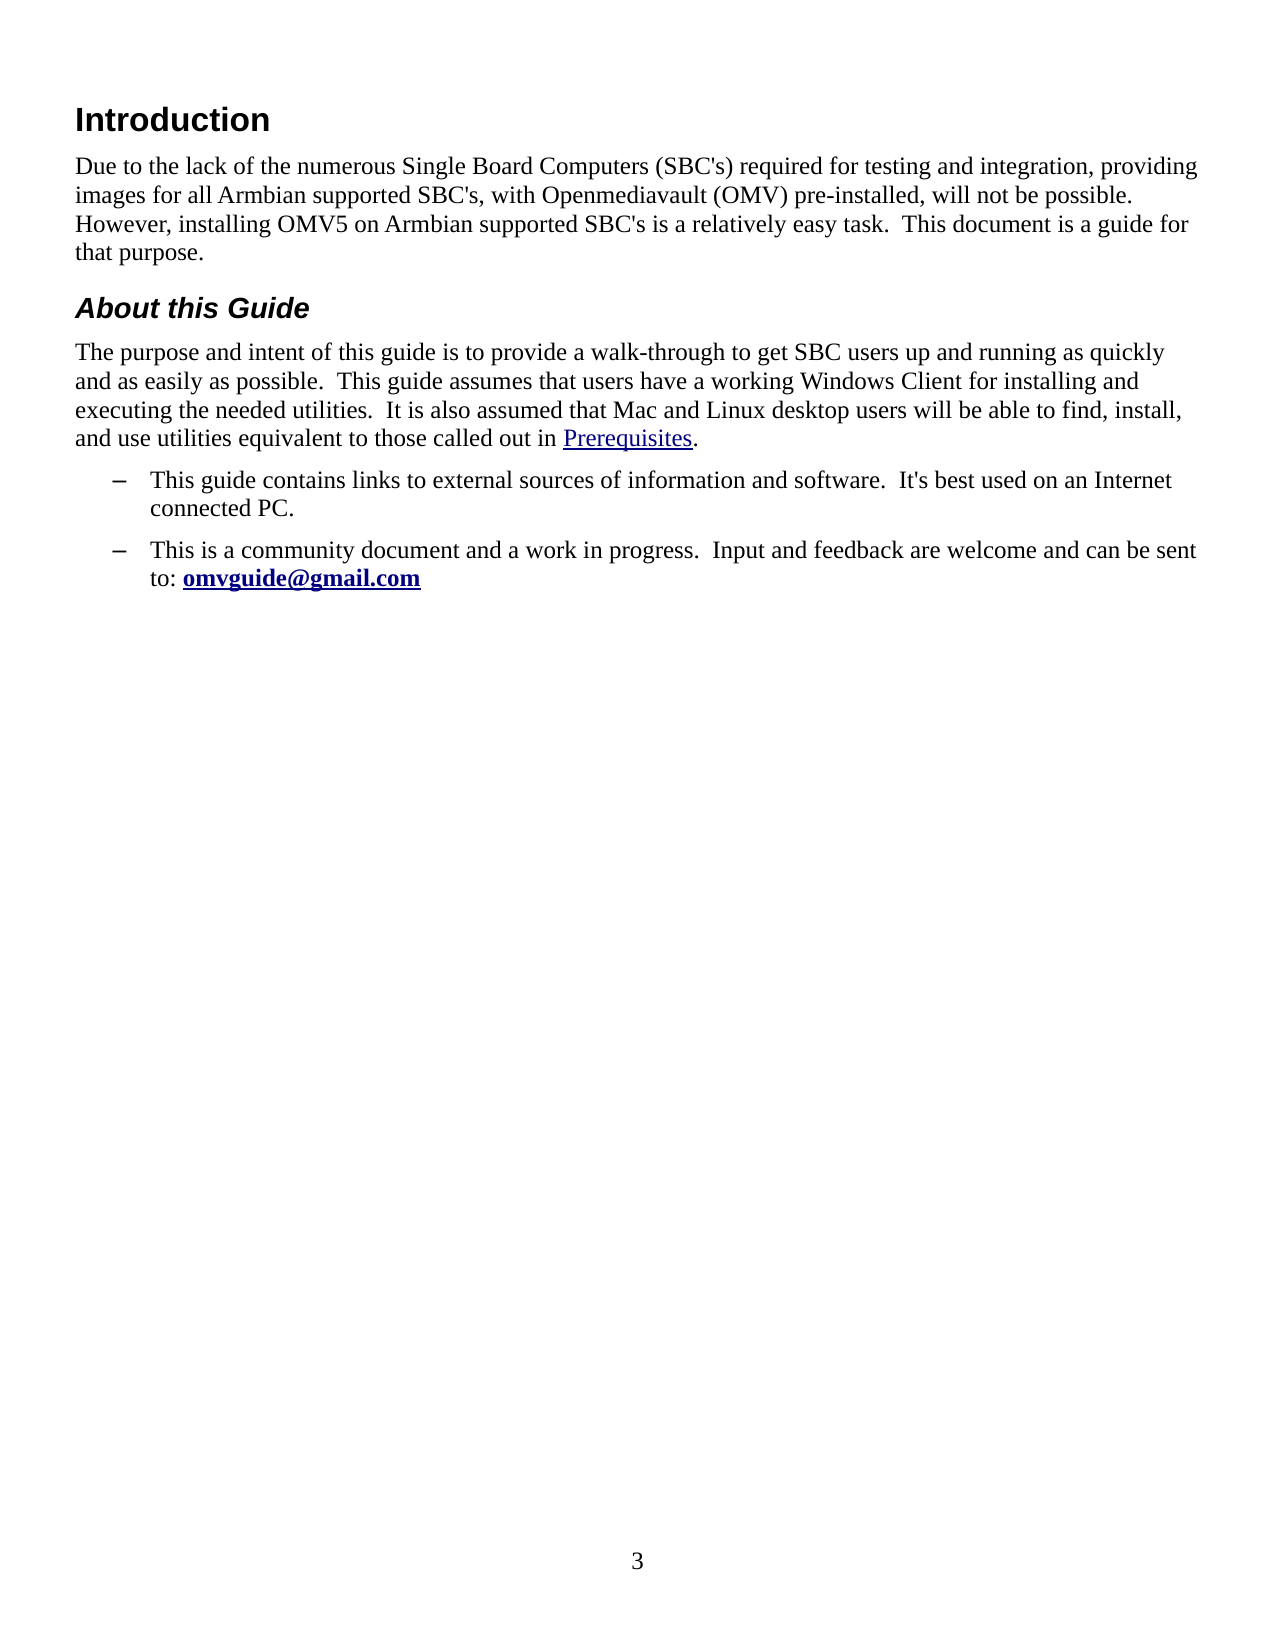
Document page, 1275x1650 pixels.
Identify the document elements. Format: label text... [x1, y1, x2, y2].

list This is a community document and a work in progress. Input and feedback are welcome and can be sent to: omvguide@gmail.com [112, 535, 1200, 592]
subtitle About this Guide [75, 291, 1200, 325]
subtitle Introduction [75, 100, 1200, 139]
text The purpose and intent of this guide is to provide a walk-through to get SBC users up and running as quickly and as easily as possible. This guide assumes that users have a working Windows Client for installing and executing the needed utilities. It is also assumed that Mac and Linux desktop users will be able to find, install, and use utilities equivalent to those called out in Prerequisites. [75, 337, 1200, 452]
text Due to the lack of the numerous Single Board Computers (SBC's) required for testing and integration, providing images for all Armbian supported SBC's, with Openmediavault (OMV) pre-installed, will not be possible. [75, 151, 1200, 209]
list This guide contains links to external sources of information and software. It's best used on an Internet connected PC. [112, 465, 1200, 522]
text However, installing OMV5 on Armbian supported SBC's is a relatively easy task. This document is a guide for that purpose. [75, 209, 1200, 266]
